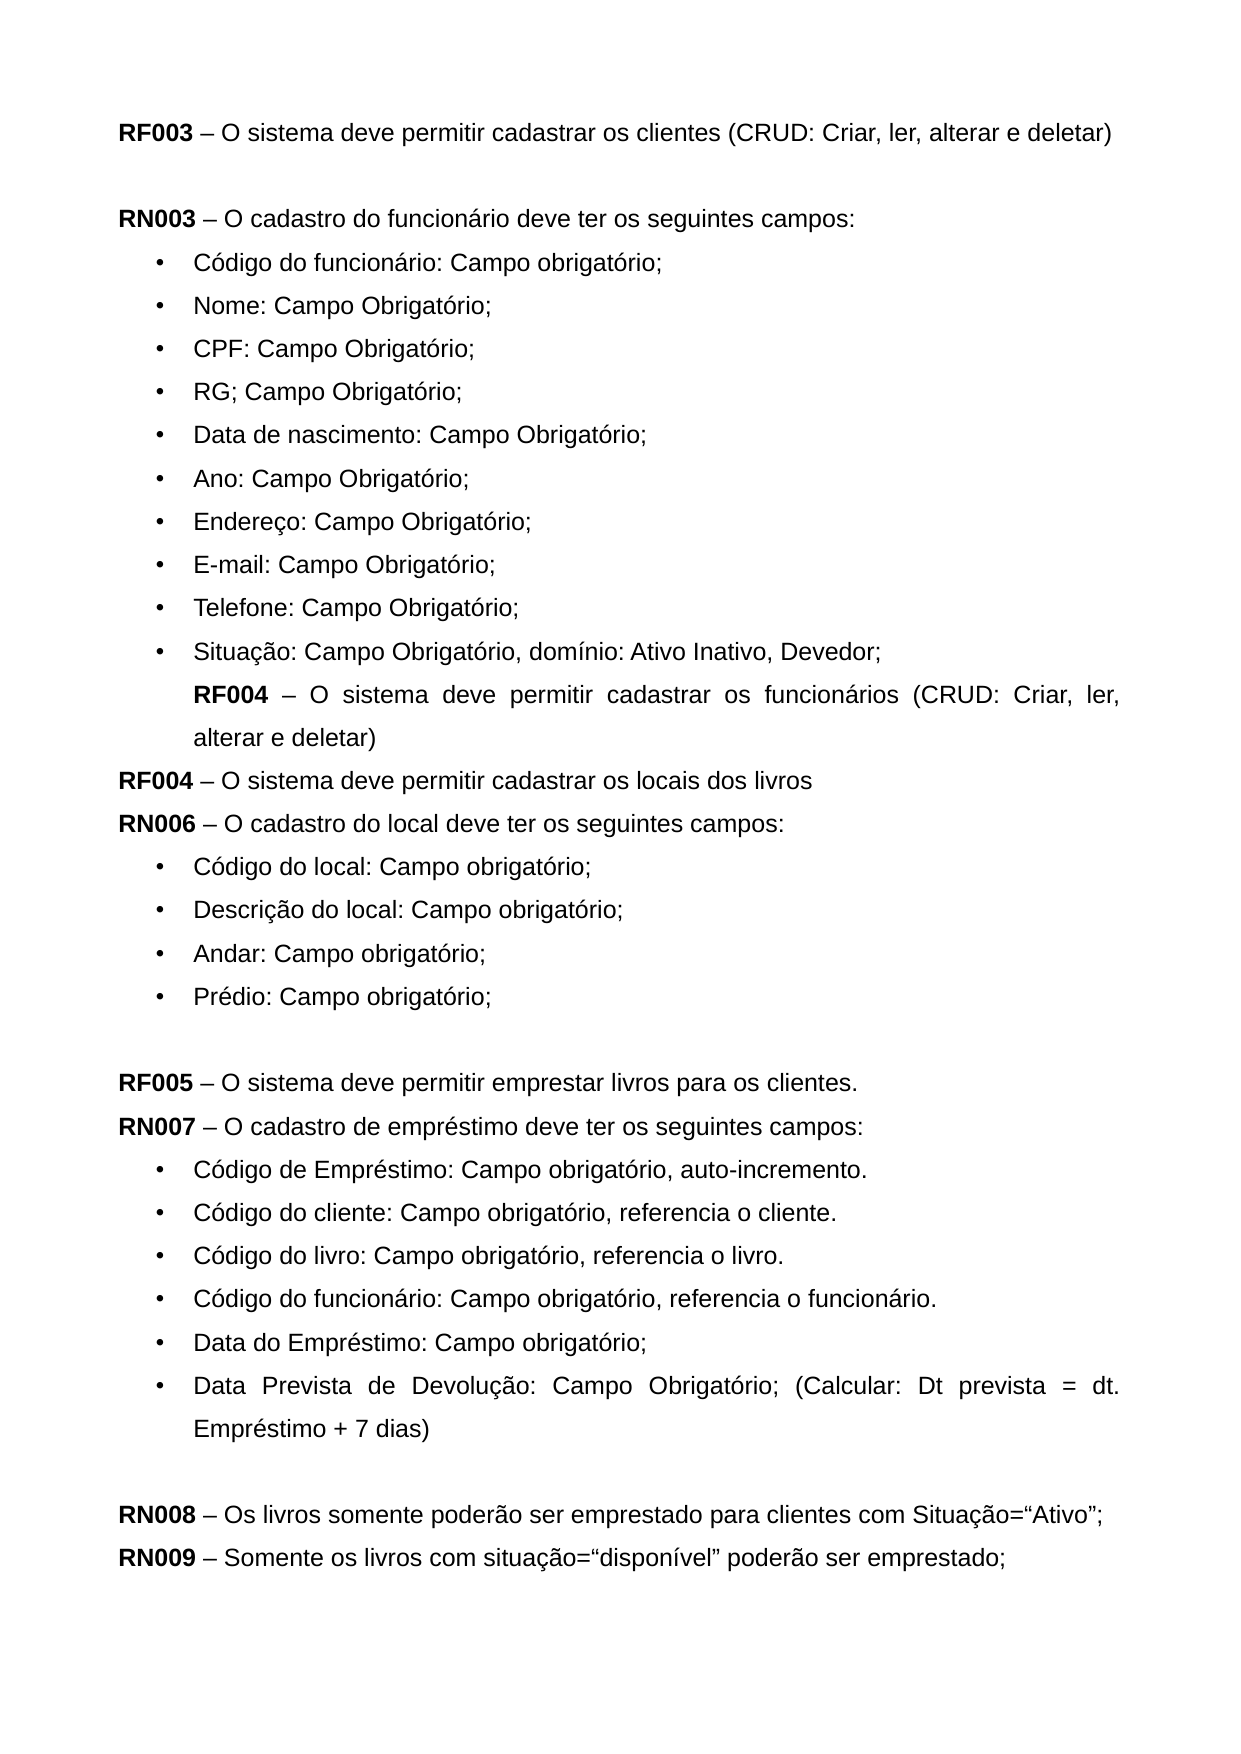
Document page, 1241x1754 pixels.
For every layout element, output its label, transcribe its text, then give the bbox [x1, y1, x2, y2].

list RG; Campo Obrigatório; [156, 377, 1122, 406]
list RF004 – O sistema deve permitir cadastrar os funcionários (CRUD: Criar, ler, alterar e deletar) [156, 680, 1122, 752]
text RN003 – O cadastro do funcionário deve ter os seguintes campos: [118, 204, 1122, 233]
list Andar: Campo obrigatório; [156, 939, 1122, 968]
list Data de nascimento: Campo Obrigatório; [156, 420, 1122, 449]
list Código do funcionário: Campo obrigatório, referencia o funcionário. [156, 1284, 1122, 1313]
list Nome: Campo Obrigatório; [156, 291, 1122, 319]
text RN007 – O cadastro de empréstimo deve ter os seguintes campos: [118, 1111, 1122, 1140]
list CPF: Campo Obrigatório; [156, 334, 1122, 363]
list Código do livro: Campo obrigatório, referencia o livro. [156, 1241, 1122, 1270]
text RF004 – O sistema deve permitir cadastrar os locais dos livros [118, 766, 1122, 795]
list Código do local: Campo obrigatório; [156, 852, 1122, 881]
list Telefone: Campo Obrigatório; [156, 593, 1122, 622]
text RN009 – Somente os livros com situação=“disponível” poderão ser emprestado; [118, 1543, 1122, 1572]
text RF005 – O sistema deve permitir emprestar livros para os clientes. [118, 1068, 1122, 1097]
text RN008 – Os livros somente poderão ser emprestado para clientes com Situação=“Ativo”; [118, 1500, 1122, 1529]
list Data do Empréstimo: Campo obrigatório; [156, 1327, 1122, 1356]
list Prédio: Campo obrigatório; [156, 982, 1122, 1011]
text RF003 – O sistema deve permitir cadastrar os clientes (CRUD: Criar, ler, alterar e deletar) [118, 118, 1122, 147]
list Código do cliente: Campo obrigatório, referencia o cliente. [156, 1198, 1122, 1227]
list Data Prevista de Devolução: Campo Obrigatório; (Calcular: Dt prevista = dt. Empréstimo + 7 dias) [156, 1371, 1122, 1443]
list Descrição do local: Campo obrigatório; [156, 896, 1122, 924]
list Endereço: Campo Obrigatório; [156, 507, 1122, 536]
list Situação: Campo Obrigatório, domínio: Ativo Inativo, Devedor; [156, 637, 1122, 665]
list E-mail: Campo Obrigatório; [156, 550, 1122, 579]
text RN006 – O cadastro do local deve ter os seguintes campos: [118, 809, 1122, 838]
list Código de Empréstimo: Campo obrigatório, auto-incremento. [156, 1154, 1122, 1183]
list Código do funcionário: Campo obrigatório; [156, 247, 1122, 276]
list Ano: Campo Obrigatório; [156, 464, 1122, 492]
